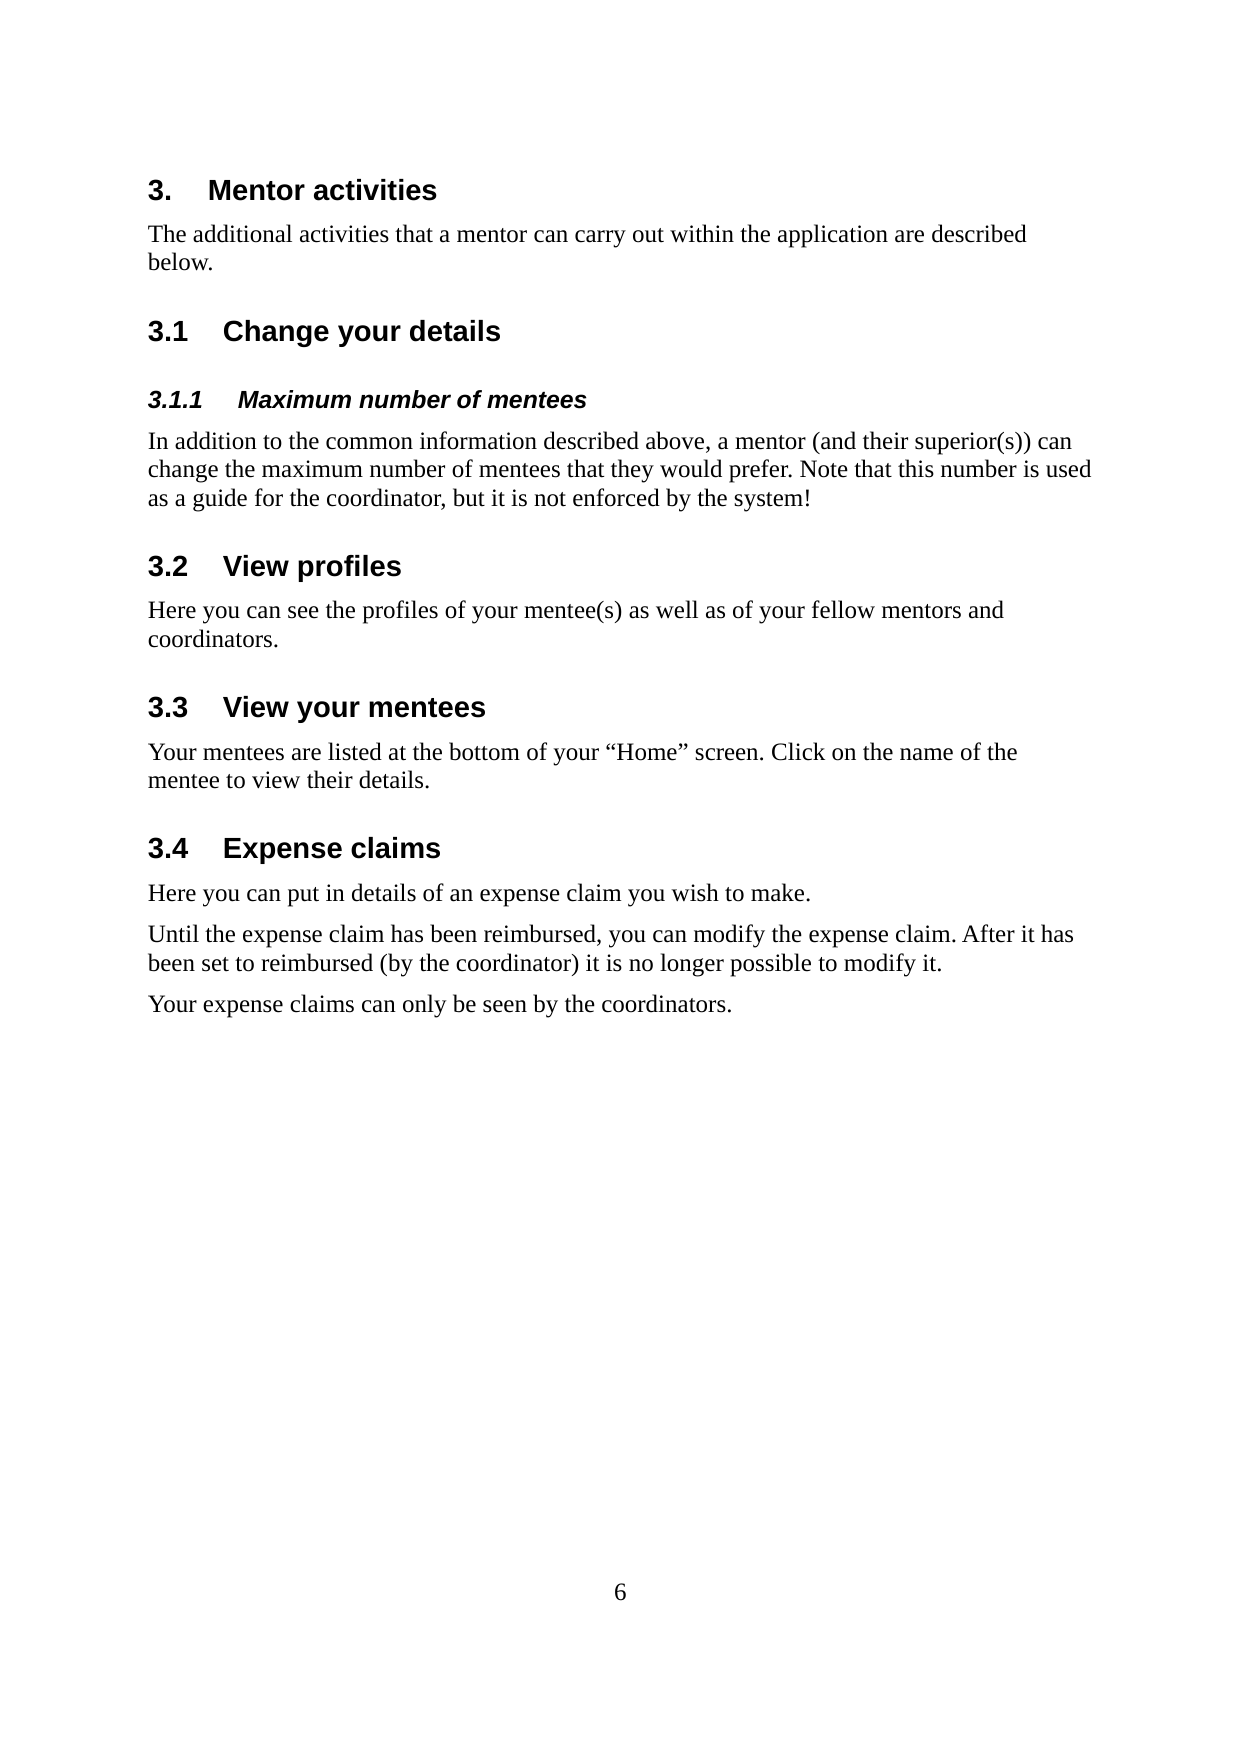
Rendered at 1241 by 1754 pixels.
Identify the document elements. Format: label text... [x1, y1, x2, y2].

subtitle Maximum number of mentees [148, 385, 1093, 413]
subtitle Expense claims [148, 832, 1093, 865]
text Here you can see the profiles of your mentee(s) as well as of your fellow mentors and coordinators. [148, 596, 1093, 653]
subtitle View profiles [148, 549, 1093, 583]
subtitle Change your details [148, 314, 1093, 347]
text Until the expense claim has been reimbursed, you can modify the expense claim. After it has been set to reimbursed (by the coordinator) it is no longer possible to modify it. [148, 919, 1093, 976]
text The additional activities that a mentor can carry out within the application are described below. [148, 219, 1093, 276]
text Here you can put in details of an expense claim you wish to make. [148, 878, 1093, 906]
text Your expense claims can only be seen by the coordinators. [148, 989, 1093, 1018]
text In addition to the common information described above, a mentor (and their superior(s)) can change the maximum number of mentees that they would prefer. Note that this number is used as a guide for the coordinator, but it is not enforced by the system! [148, 426, 1093, 512]
subtitle View your mentees [148, 691, 1093, 724]
subtitle Mentor activities [148, 173, 1093, 206]
text Your mentees are listed at the bottom of your “Home” screen. Click on the name of the mentee to view their details. [148, 737, 1093, 794]
